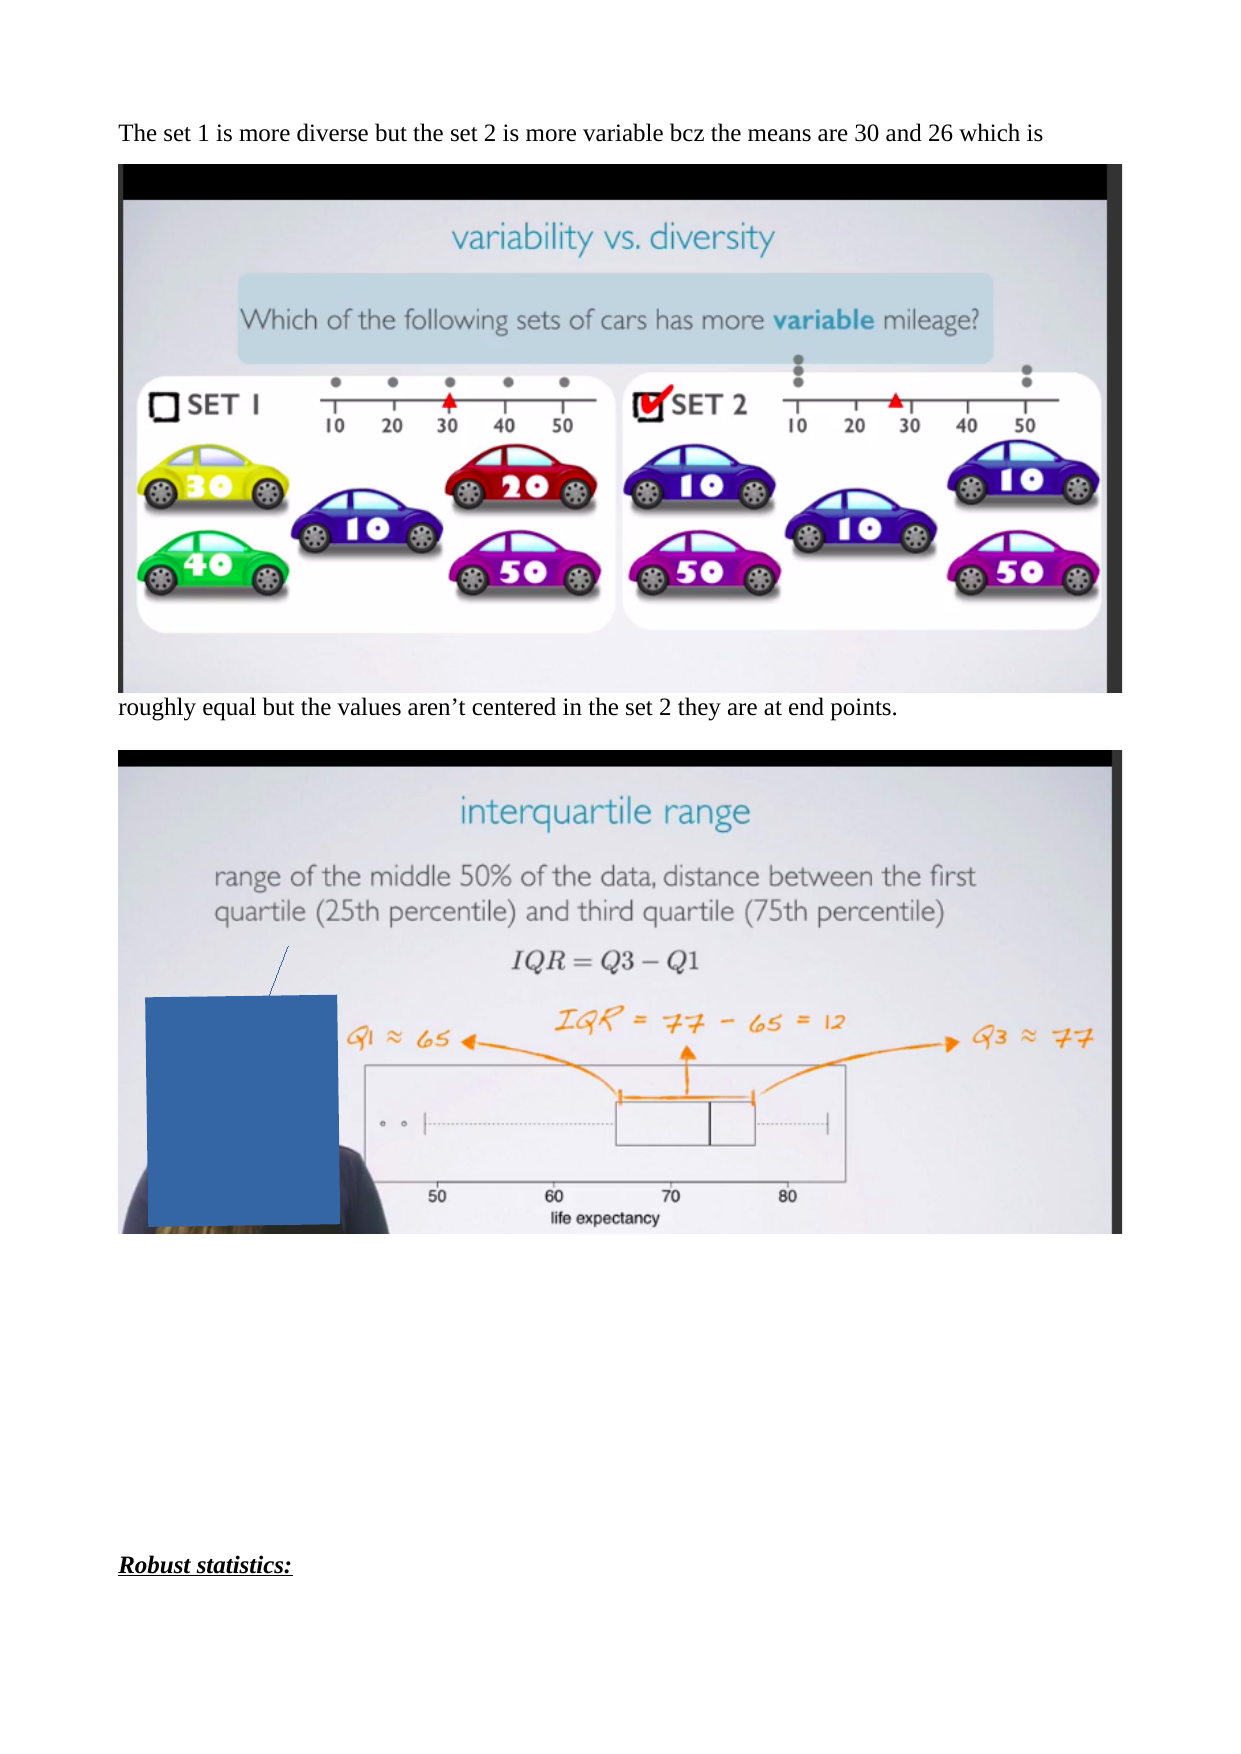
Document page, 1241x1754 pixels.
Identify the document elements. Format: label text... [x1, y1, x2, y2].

text Robust statistics: [118, 1550, 1122, 1578]
text The set 1 is more diverse but the set 2 is more variable bcz the means are 30 and 26 which is [118, 118, 1122, 164]
text roughly equal but the values aren’t centered in the set 2 they are at end points. [118, 693, 1122, 721]
picture [118, 750, 1123, 1234]
picture [118, 164, 1123, 693]
